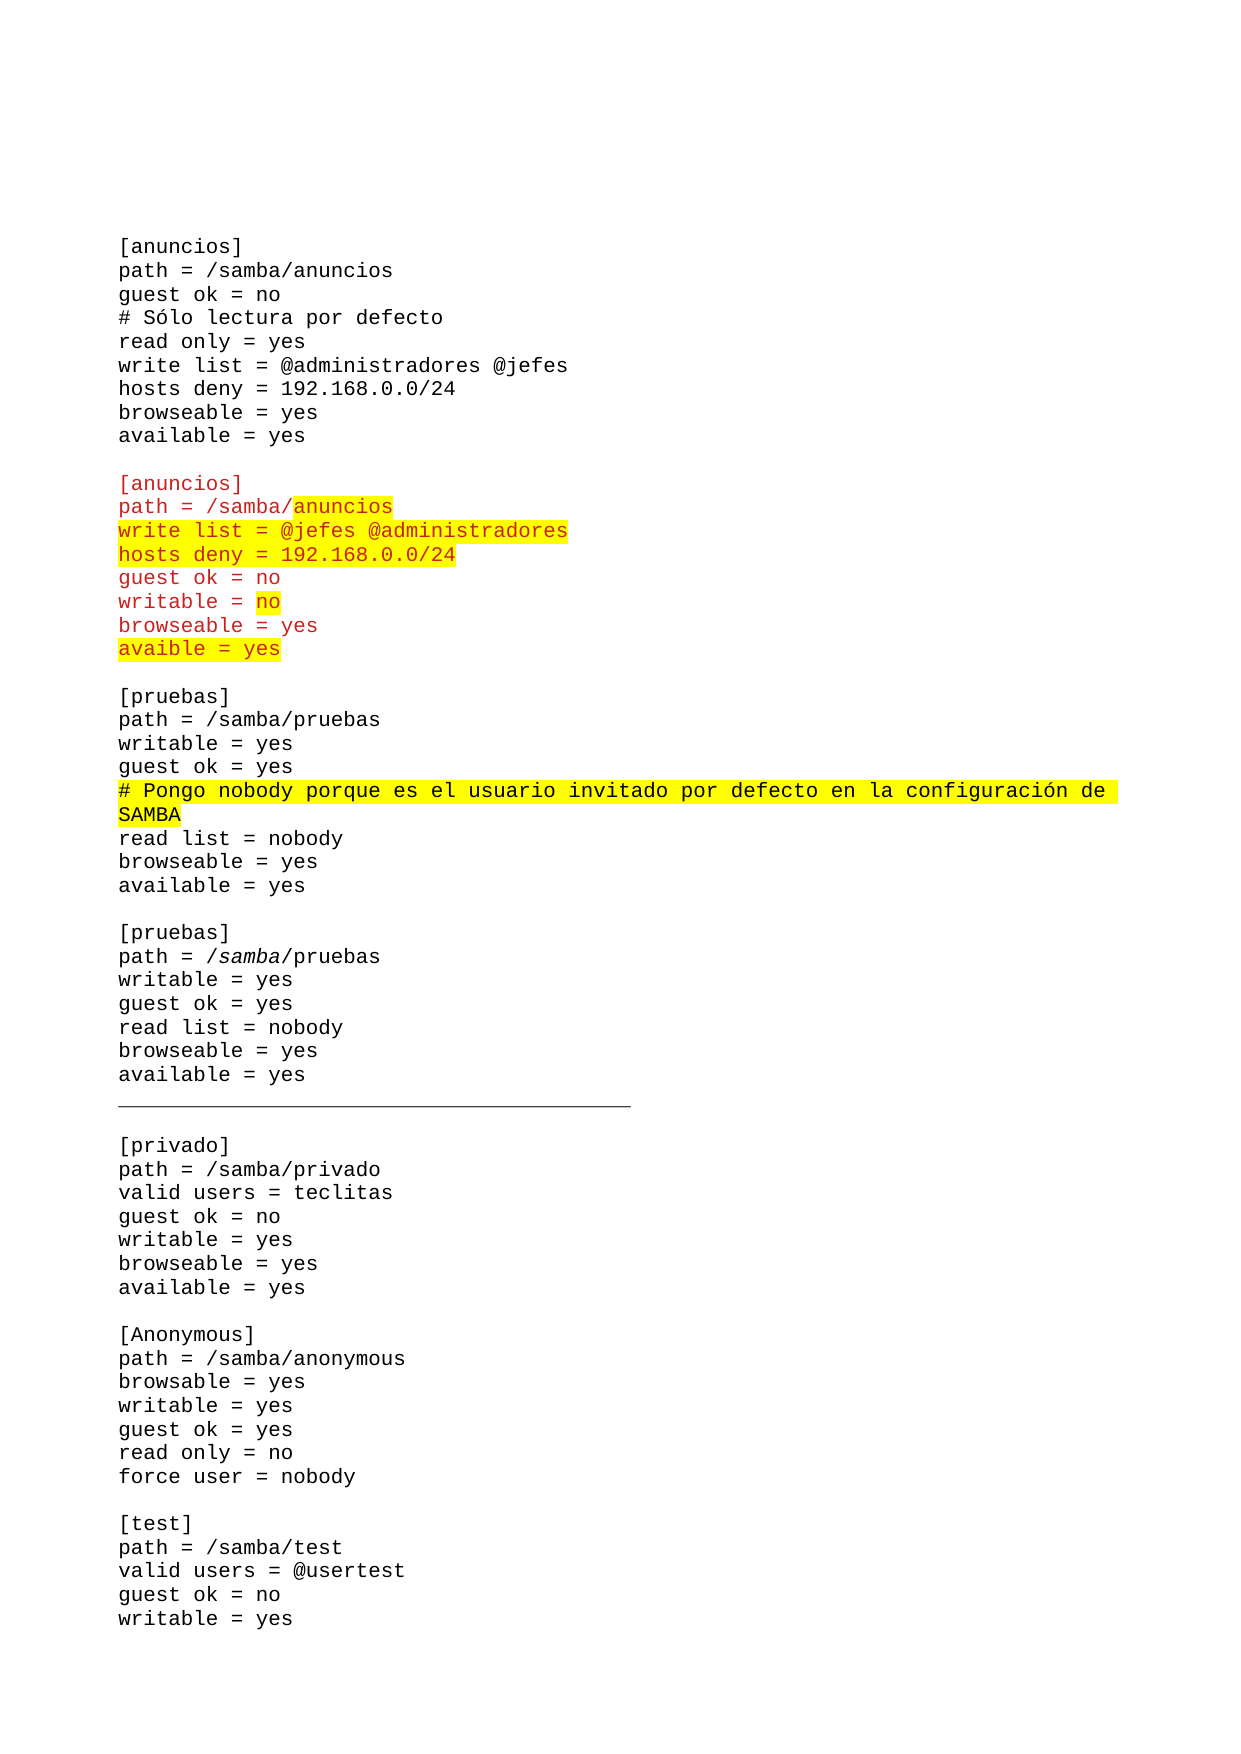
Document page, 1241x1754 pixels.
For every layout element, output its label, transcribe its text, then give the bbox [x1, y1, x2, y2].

text path = /samba/pruebas [118, 709, 1122, 733]
text write list = @jefes @administradores [118, 520, 1122, 544]
text available = yes [118, 875, 1122, 898]
text write list = @administradores @jefes [118, 354, 1122, 378]
text # Pongo nobody porque es el usuario invitado por defecto en la configuración de SAMBA [118, 780, 1122, 827]
text path = /samba/test [118, 1537, 1122, 1561]
text path = /samba/pruebas [118, 946, 1122, 969]
text browseable = yes [118, 615, 1122, 638]
text [privado] [118, 1135, 1122, 1158]
text [pruebas] [118, 922, 1122, 946]
text guest ok = no [118, 1584, 1122, 1608]
text browseable = yes [118, 402, 1122, 426]
text read list = nobody [118, 827, 1122, 851]
text guest ok = yes [118, 993, 1122, 1017]
text browseable = yes [118, 1040, 1122, 1064]
text writable = no [118, 591, 1122, 615]
text path = /samba/anonymous [118, 1348, 1122, 1371]
text avaible = yes [118, 638, 1122, 662]
text guest ok = no [118, 1206, 1122, 1229]
text available = yes [118, 1064, 1122, 1088]
text force user = nobody [118, 1466, 1122, 1489]
text [anuncios] [118, 473, 1122, 496]
text available = yes [118, 426, 1122, 449]
text read list = nobody [118, 1017, 1122, 1040]
text _________________________________________ [118, 1088, 1122, 1111]
text writable = yes [118, 1608, 1122, 1631]
text available = yes [118, 1277, 1122, 1300]
text browseable = yes [118, 851, 1122, 875]
text read only = yes [118, 331, 1122, 354]
text read only = no [118, 1442, 1122, 1466]
text valid users = teclitas [118, 1182, 1122, 1206]
text path = /samba/anuncios [118, 496, 1122, 520]
text path = /samba/privado [118, 1158, 1122, 1182]
text [Anonymous] [118, 1324, 1122, 1348]
text [pruebas] [118, 686, 1122, 709]
text guest ok = yes [118, 1419, 1122, 1442]
text guest ok = no [118, 567, 1122, 591]
text guest ok = no [118, 284, 1122, 307]
text hosts deny = 192.168.0.0/24 [118, 378, 1122, 402]
text writable = yes [118, 1395, 1122, 1419]
text hosts deny = 192.168.0.0/24 [118, 544, 1122, 567]
text # Sólo lectura por defecto [118, 307, 1122, 331]
text [anuncios] [118, 236, 1122, 260]
text browseable = yes [118, 1253, 1122, 1277]
text [test] [118, 1513, 1122, 1537]
text writable = yes [118, 1229, 1122, 1253]
text writable = yes [118, 733, 1122, 757]
text browsable = yes [118, 1371, 1122, 1395]
text path = /samba/anuncios [118, 260, 1122, 284]
text guest ok = yes [118, 757, 1122, 780]
text valid users = @usertest [118, 1561, 1122, 1584]
text writable = yes [118, 969, 1122, 993]
